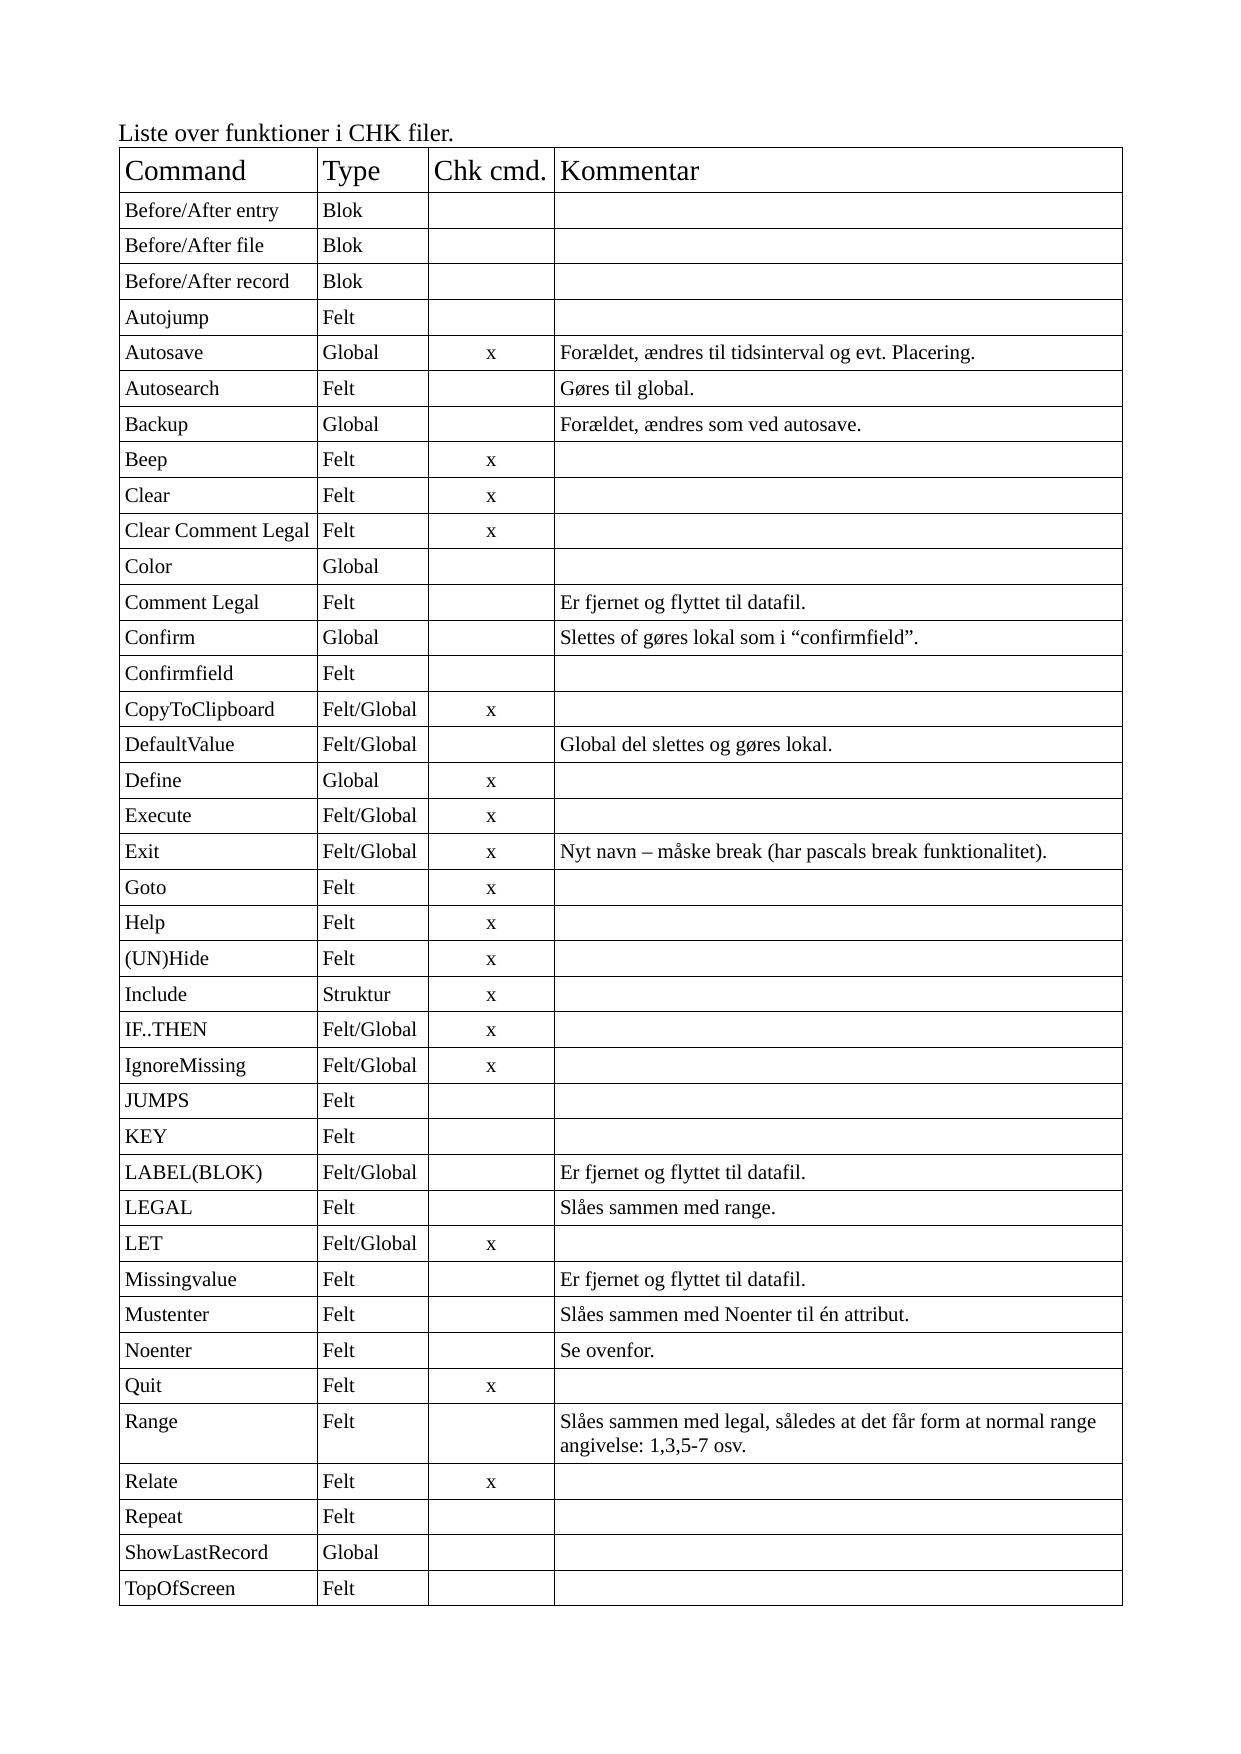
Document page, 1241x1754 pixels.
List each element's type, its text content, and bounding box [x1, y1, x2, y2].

table_cell [429, 1333, 554, 1368]
table_cell [555, 1012, 1122, 1047]
table_cell [429, 300, 554, 334]
table_cell Global [318, 1535, 428, 1570]
table_cell [429, 656, 554, 691]
table_cell [555, 1535, 1122, 1570]
table_cell x [429, 442, 554, 477]
table_cell Global [318, 763, 428, 798]
table_cell Felt [318, 442, 428, 477]
table_cell Gøres til global. [555, 371, 1122, 406]
text Liste over funktioner i CHK filer. [118, 118, 1122, 147]
table_cell Global [318, 336, 428, 370]
table_cell Global [318, 407, 428, 441]
table_cell Felt/Global [318, 1155, 428, 1189]
table_cell [555, 264, 1122, 299]
table_cell IF..THEN [120, 1012, 317, 1047]
table_cell Forældet, ændres til tidsinterval og evt. Placering. [555, 336, 1122, 370]
table_cell Blok [318, 193, 428, 228]
table_cell [555, 977, 1122, 1011]
table_cell Slåes sammen med legal, således at det får form at normal range angivelse: 1,3,5-7 osv. [555, 1404, 1122, 1463]
table_cell Felt/Global [318, 692, 428, 726]
table_cell Felt [318, 906, 428, 940]
table_cell Er fjernet og flyttet til datafil. [555, 1262, 1122, 1296]
table_cell x [429, 1464, 554, 1498]
table_cell Felt [318, 1464, 428, 1498]
table_cell DefaultValue [120, 727, 317, 762]
table_cell [555, 1369, 1122, 1403]
table_cell LET [120, 1226, 317, 1261]
table_cell [429, 264, 554, 299]
table_cell JUMPS [120, 1084, 317, 1118]
table_cell KEY [120, 1119, 317, 1154]
table_cell Exit [120, 834, 317, 869]
table_cell Felt [318, 1369, 428, 1403]
table_cell [555, 870, 1122, 904]
table_cell x [429, 906, 554, 940]
table_cell Mustenter [120, 1297, 317, 1332]
table_cell x [429, 1369, 554, 1403]
table_cell Quit [120, 1369, 317, 1403]
table_cell Er fjernet og flyttet til datafil. [555, 1155, 1122, 1189]
table_cell x [429, 834, 554, 869]
table_cell [429, 1119, 554, 1154]
table_cell Backup [120, 407, 317, 441]
table_cell [555, 906, 1122, 940]
table_header Command [120, 148, 317, 192]
table_cell x [429, 763, 554, 798]
table_cell Felt [318, 1084, 428, 1118]
table_cell [555, 1571, 1122, 1605]
table_cell [555, 1500, 1122, 1534]
table_cell ShowLastRecord [120, 1535, 317, 1570]
table_cell Felt/Global [318, 1226, 428, 1261]
table_cell Before/After entry [120, 193, 317, 228]
table_cell Include [120, 977, 317, 1011]
table_cell Slåes sammen med Noenter til én attribut. [555, 1297, 1122, 1332]
table_cell Confirm [120, 621, 317, 655]
table_cell [555, 1119, 1122, 1154]
table_cell [429, 1262, 554, 1296]
table_cell [429, 1535, 554, 1570]
table_cell Global [318, 621, 428, 655]
table_cell [429, 1297, 554, 1332]
table_cell [429, 1404, 554, 1463]
table_cell Noenter [120, 1333, 317, 1368]
table_cell [555, 549, 1122, 584]
table_cell Clear Comment Legal [120, 514, 317, 548]
table_cell [555, 442, 1122, 477]
table_cell Felt [318, 1191, 428, 1225]
table_cell x [429, 1048, 554, 1083]
table_cell Forældet, ændres som ved autosave. [555, 407, 1122, 441]
table_cell [555, 692, 1122, 726]
table_cell Nyt navn – måske break (har pascals break funktionalitet). [555, 834, 1122, 869]
table_cell Goto [120, 870, 317, 904]
table_cell x [429, 870, 554, 904]
table_cell [555, 1048, 1122, 1083]
table_cell Felt [318, 1119, 428, 1154]
table_cell [429, 407, 554, 441]
table_cell Global del slettes og gøres lokal. [555, 727, 1122, 762]
table_cell [555, 1084, 1122, 1118]
table_cell x [429, 1226, 554, 1261]
table_cell Before/After file [120, 229, 317, 263]
table_cell Felt [318, 870, 428, 904]
table_cell [555, 229, 1122, 263]
table_cell [429, 727, 554, 762]
table_cell [555, 763, 1122, 798]
table_cell [555, 1226, 1122, 1261]
table_cell [429, 371, 554, 406]
table_cell [555, 514, 1122, 548]
table_cell Felt/Global [318, 799, 428, 833]
table_cell x [429, 692, 554, 726]
table_cell Slåes sammen med range. [555, 1191, 1122, 1225]
table_cell Confirmfield [120, 656, 317, 691]
table_cell Felt [318, 1262, 428, 1296]
table_cell [429, 585, 554, 619]
table_cell Felt [318, 371, 428, 406]
table_cell Felt [318, 1404, 428, 1463]
table_cell Before/After record [120, 264, 317, 299]
table_cell Felt [318, 941, 428, 976]
table_cell [429, 229, 554, 263]
table_cell Felt [318, 1571, 428, 1605]
table_cell (UN)Hide [120, 941, 317, 976]
table_cell x [429, 336, 554, 370]
table_cell x [429, 514, 554, 548]
table_cell Repeat [120, 1500, 317, 1534]
table_cell Blok [318, 229, 428, 263]
table_cell CopyToClipboard [120, 692, 317, 726]
table_cell Autosearch [120, 371, 317, 406]
table_cell x [429, 941, 554, 976]
table_cell Er fjernet og flyttet til datafil. [555, 585, 1122, 619]
table_cell LABEL(BLOK) [120, 1155, 317, 1189]
table_cell Slettes of gøres lokal som i “confirmfield”. [555, 621, 1122, 655]
table_cell Felt [318, 656, 428, 691]
table_cell [429, 1571, 554, 1605]
table_cell IgnoreMissing [120, 1048, 317, 1083]
table_cell x [429, 478, 554, 513]
table_cell x [429, 799, 554, 833]
table_cell Felt [318, 478, 428, 513]
table_cell Felt/Global [318, 727, 428, 762]
table_cell [555, 799, 1122, 833]
table_cell [555, 478, 1122, 513]
table_cell Autojump [120, 300, 317, 334]
table_cell Relate [120, 1464, 317, 1498]
table_cell Color [120, 549, 317, 584]
table_cell [555, 1464, 1122, 1498]
table_cell Felt/Global [318, 834, 428, 869]
table_cell Felt [318, 514, 428, 548]
table_cell Felt [318, 1333, 428, 1368]
table_cell [555, 300, 1122, 334]
table_cell x [429, 1012, 554, 1047]
table_header Chk cmd. [429, 148, 554, 192]
table_cell Define [120, 763, 317, 798]
table_cell LEGAL [120, 1191, 317, 1225]
table_cell x [429, 977, 554, 1011]
table_cell [429, 621, 554, 655]
table_cell TopOfScreen [120, 1571, 317, 1605]
table_cell [429, 1191, 554, 1225]
table_cell Blok [318, 264, 428, 299]
table_cell Felt/Global [318, 1012, 428, 1047]
table_cell Felt [318, 585, 428, 619]
table_cell [429, 1084, 554, 1118]
table_cell Felt/Global [318, 1048, 428, 1083]
table_cell Missingvalue [120, 1262, 317, 1296]
table_header Kommentar [555, 148, 1122, 192]
table_cell Execute [120, 799, 317, 833]
table_cell Autosave [120, 336, 317, 370]
table_cell Felt [318, 1297, 428, 1332]
table_header Type [318, 148, 428, 192]
table_cell Range [120, 1404, 317, 1463]
table_cell Felt [318, 300, 428, 334]
table_cell [429, 1155, 554, 1189]
table_cell Beep [120, 442, 317, 477]
table_cell Help [120, 906, 317, 940]
table_cell Se ovenfor. [555, 1333, 1122, 1368]
table_cell Clear [120, 478, 317, 513]
table_cell Struktur [318, 977, 428, 1011]
table_cell [429, 549, 554, 584]
table_cell [555, 941, 1122, 976]
table_cell Comment Legal [120, 585, 317, 619]
table_cell [555, 656, 1122, 691]
table_cell Global [318, 549, 428, 584]
table_cell [555, 193, 1122, 228]
table_cell Felt [318, 1500, 428, 1534]
table_cell [429, 1500, 554, 1534]
table_cell [429, 193, 554, 228]
